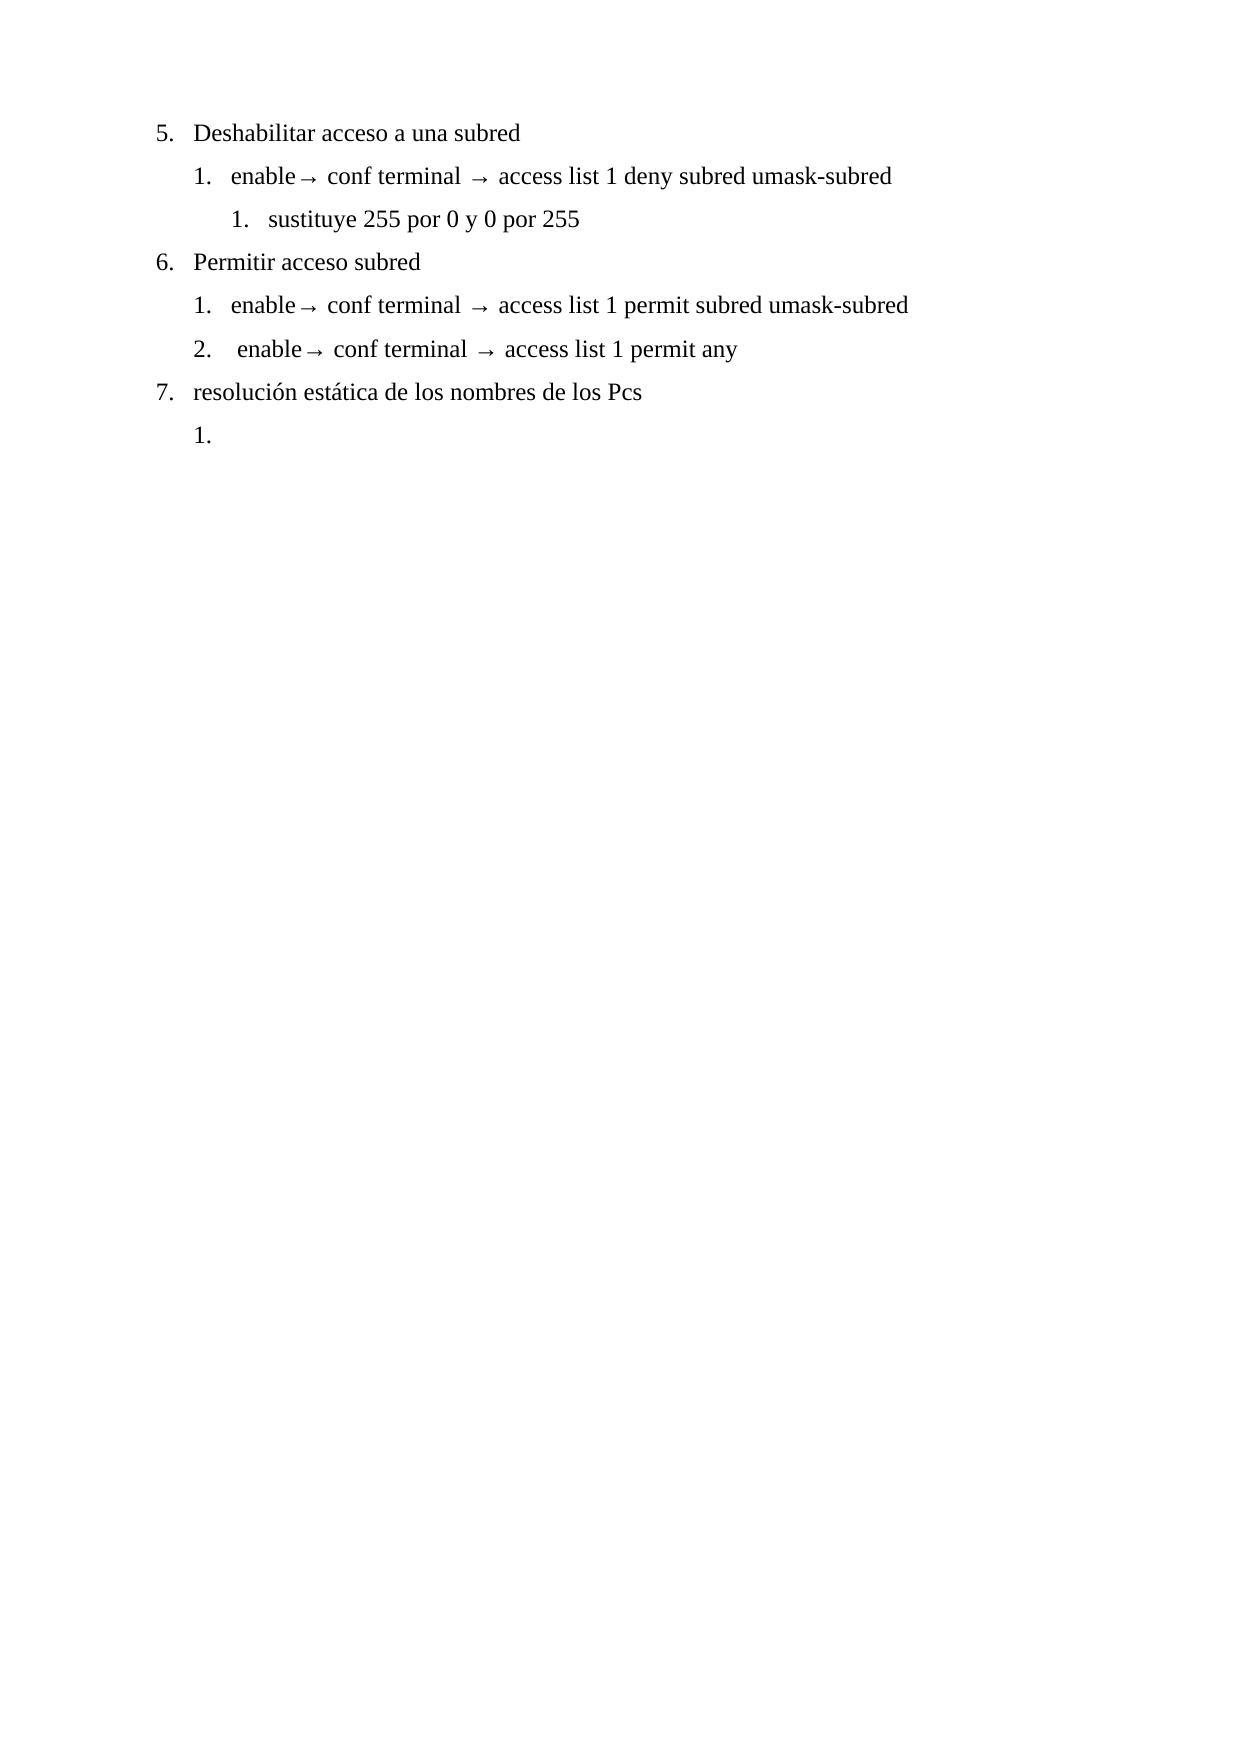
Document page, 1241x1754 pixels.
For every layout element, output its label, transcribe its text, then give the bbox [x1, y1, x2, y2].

list sustituye 255 por 0 y 0 por 255 [231, 204, 1122, 233]
list resolución estática de los nombres de los Pcs [156, 377, 1122, 406]
list Deshabilitar acceso a una subred [156, 118, 1122, 147]
list enable→ conf terminal → access list 1 deny subred umask-subred [193, 161, 1122, 190]
list Permitir acceso subred [156, 247, 1122, 276]
list enable→ conf terminal → access list 1 permit any [193, 334, 1122, 362]
list enable→ conf terminal → access list 1 permit subred umask-subred [193, 291, 1122, 319]
